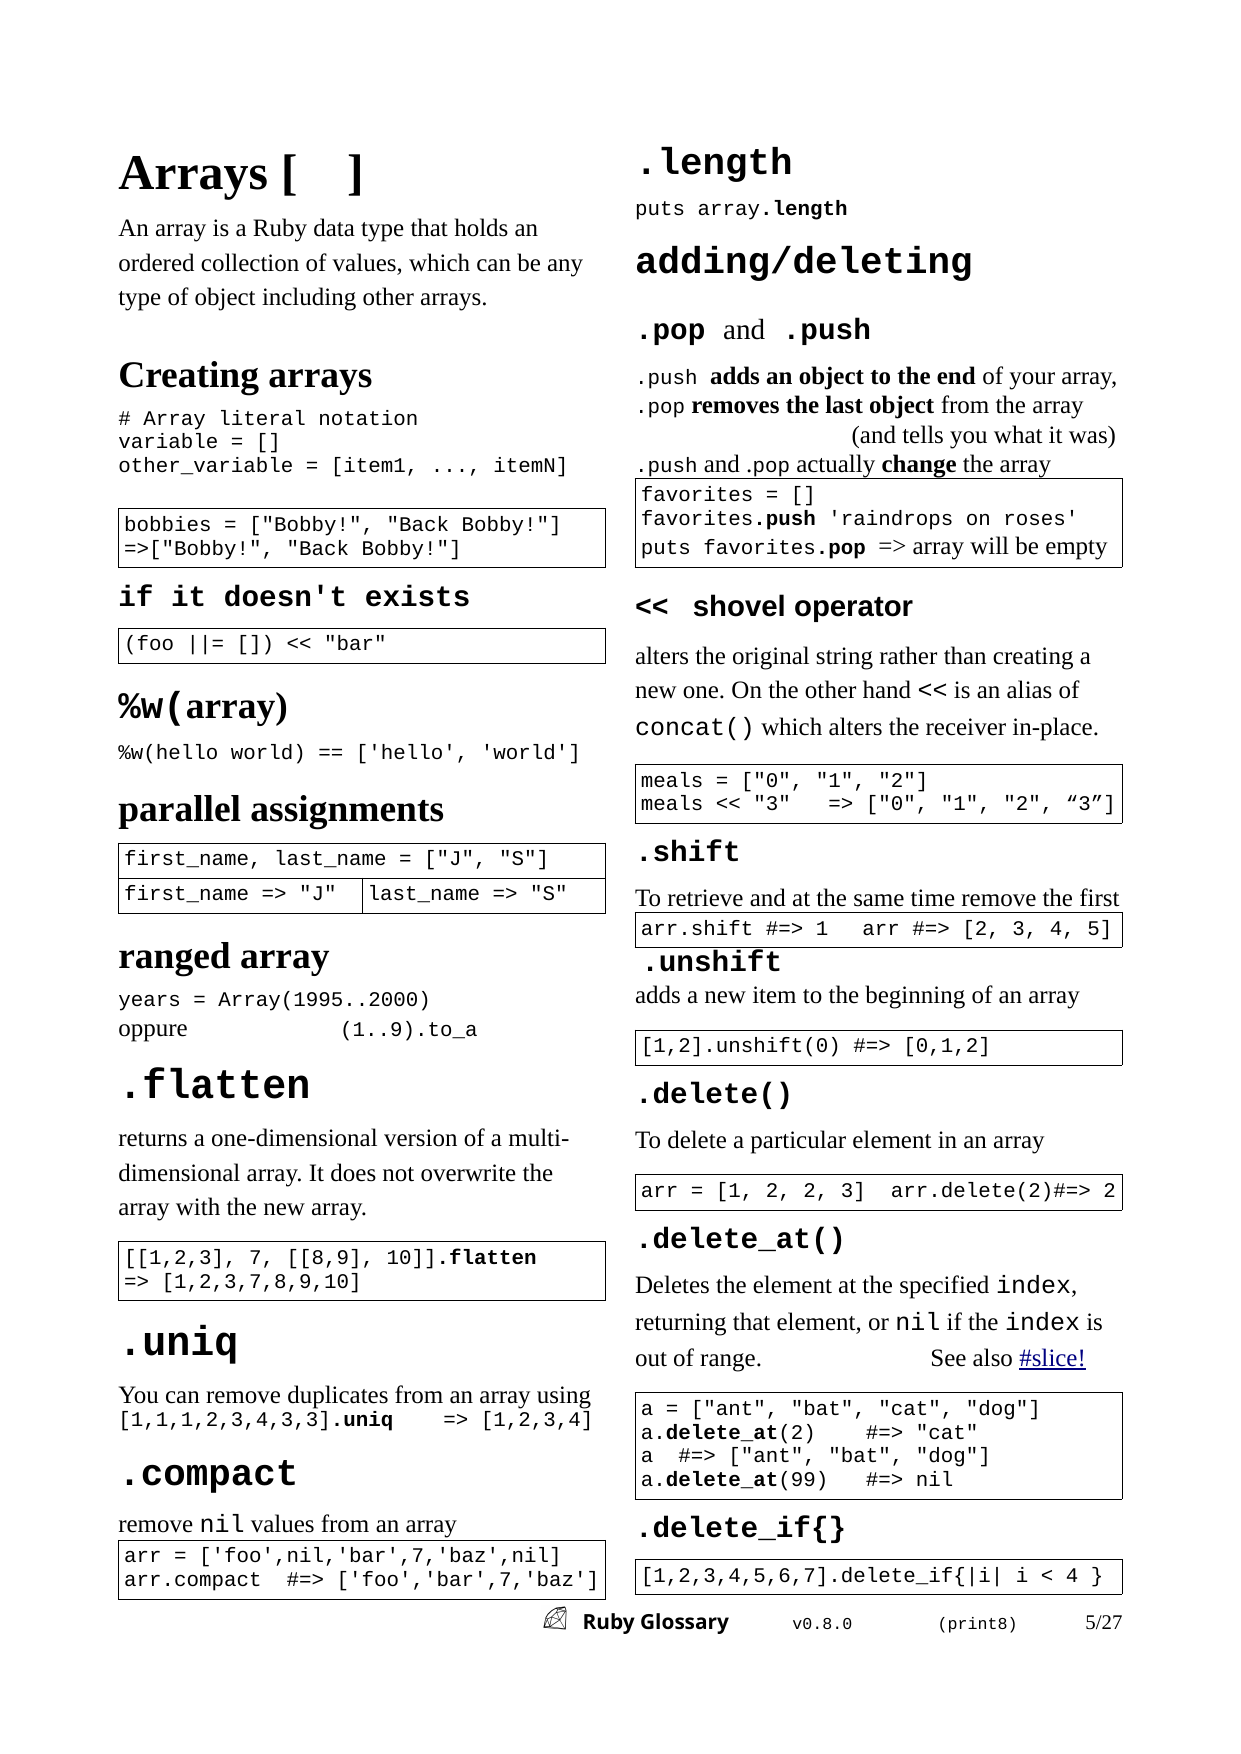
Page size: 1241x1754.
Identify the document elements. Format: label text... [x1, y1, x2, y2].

text %w(hello world) == ['hello', 'world'] [118, 742, 605, 766]
subtitle Arrays [ ] [118, 143, 605, 201]
table_cell first_name => "J" [119, 879, 362, 913]
text To retrieve and at the same time remove the first [635, 883, 1122, 912]
table_header [1,2,3,4,5,6,7].delete_if{|i| i < 4 } [636, 1560, 1122, 1594]
subtitle << shovel operator [635, 581, 1122, 629]
subtitle .flatten [118, 1063, 605, 1111]
text An array is a Ruby data type that holds an ordered collection of values, which can be any type of object including other arrays. [118, 213, 605, 311]
text years = Array(1995..2000) [118, 989, 605, 1013]
text (and tells you what it was) [635, 420, 1122, 449]
table_header [1,2].unshift(0) #=> [0,1,2] [636, 1031, 1122, 1065]
table_header arr.shift #=> 1 arr #=> [2, 3, 4, 5] [636, 913, 1122, 947]
text # Array literal notation [118, 408, 605, 431]
text returns a one-dimensional version of a multi-dimensional array. It does not overwrite the array with the new array. [118, 1123, 605, 1221]
table_header favorites = [] favorites.push 'raindrops on roses' puts favorites.pop => array will be empty [636, 479, 1122, 567]
subtitle if it doesn't exists [118, 582, 605, 615]
subtitle parallel assignments [118, 787, 605, 830]
table_header first_name, last_name = ["J", "S"] [119, 844, 605, 878]
text To delete a particular element in an array [635, 1125, 1122, 1154]
table_cell last_name => "S" [363, 879, 605, 913]
text variable = [] [118, 431, 605, 455]
table_header meals = ["0", "1", "2"] meals << "3" => ["0", "1", "2", “3”] [636, 765, 1122, 823]
subtitle Creating arrays [118, 352, 605, 395]
subtitle .compact [118, 1454, 605, 1496]
table_header [[1,2,3], 7, [[8,9], 10]].flatten => [1,2,3,7,8,9,10] [119, 1242, 605, 1300]
subtitle .length [635, 143, 1122, 186]
subtitle .delete_at() [635, 1224, 1122, 1258]
subtitle .delete() [635, 1079, 1122, 1113]
subtitle ranged array [118, 934, 605, 977]
table_header a = ["ant", "bat", "cat", "dog"] a.delete_at(2) #=> "cat" a #=> ["ant", "bat", "dog"] a.delete_at(99) #=> nil [636, 1393, 1122, 1498]
subtitle adding/deleting [635, 243, 1122, 285]
text .unshift [635, 948, 1122, 981]
text oppure (1..9).to_a [118, 1013, 605, 1043]
table_header bobbies = ["Bobby!", "Back Bobby!"] =>["Bobby!", "Back Bobby!"] [119, 509, 605, 567]
table_header (foo ||= []) << "bar" [119, 629, 605, 663]
subtitle %w(array) [118, 683, 605, 730]
text alters the original string rather than creating a new one. On the other hand << is an alias of concat() which alters the receiver in-place. [635, 641, 1122, 743]
subtitle .pop and .push [635, 312, 1122, 348]
subtitle .uniq [118, 1321, 605, 1368]
text adds a new item to the beginning of an array [635, 981, 1122, 1009]
text other_variable = [item1, ..., itemN] [118, 455, 605, 478]
text remove nil values from an array [118, 1509, 605, 1540]
subtitle .shift [635, 837, 1122, 871]
text [1,1,1,2,3,4,3,3].uniq => [1,2,3,4] [118, 1409, 605, 1433]
picture [541, 1605, 567, 1630]
text .push and .pop actually change the array [635, 449, 1122, 478]
table_header arr = [1, 2, 2, 3] arr.delete(2)#=> 2 [636, 1175, 1122, 1209]
text You can remove duplicates from an array using [118, 1381, 605, 1409]
text puts array.length [635, 198, 1122, 222]
text .push adds an object to the end of your array, .pop removes the last object from the array [635, 361, 1122, 420]
text Deletes the element at the specified index, returning that element, or nil if the index is out of range. See also #slice! [635, 1270, 1122, 1372]
subtitle .delete_if{} [635, 1513, 1122, 1546]
table_header arr = ['foo',nil,'bar',7,'baz',nil] arr.compact #=> ['foo','bar',7,'baz'] [119, 1541, 605, 1598]
